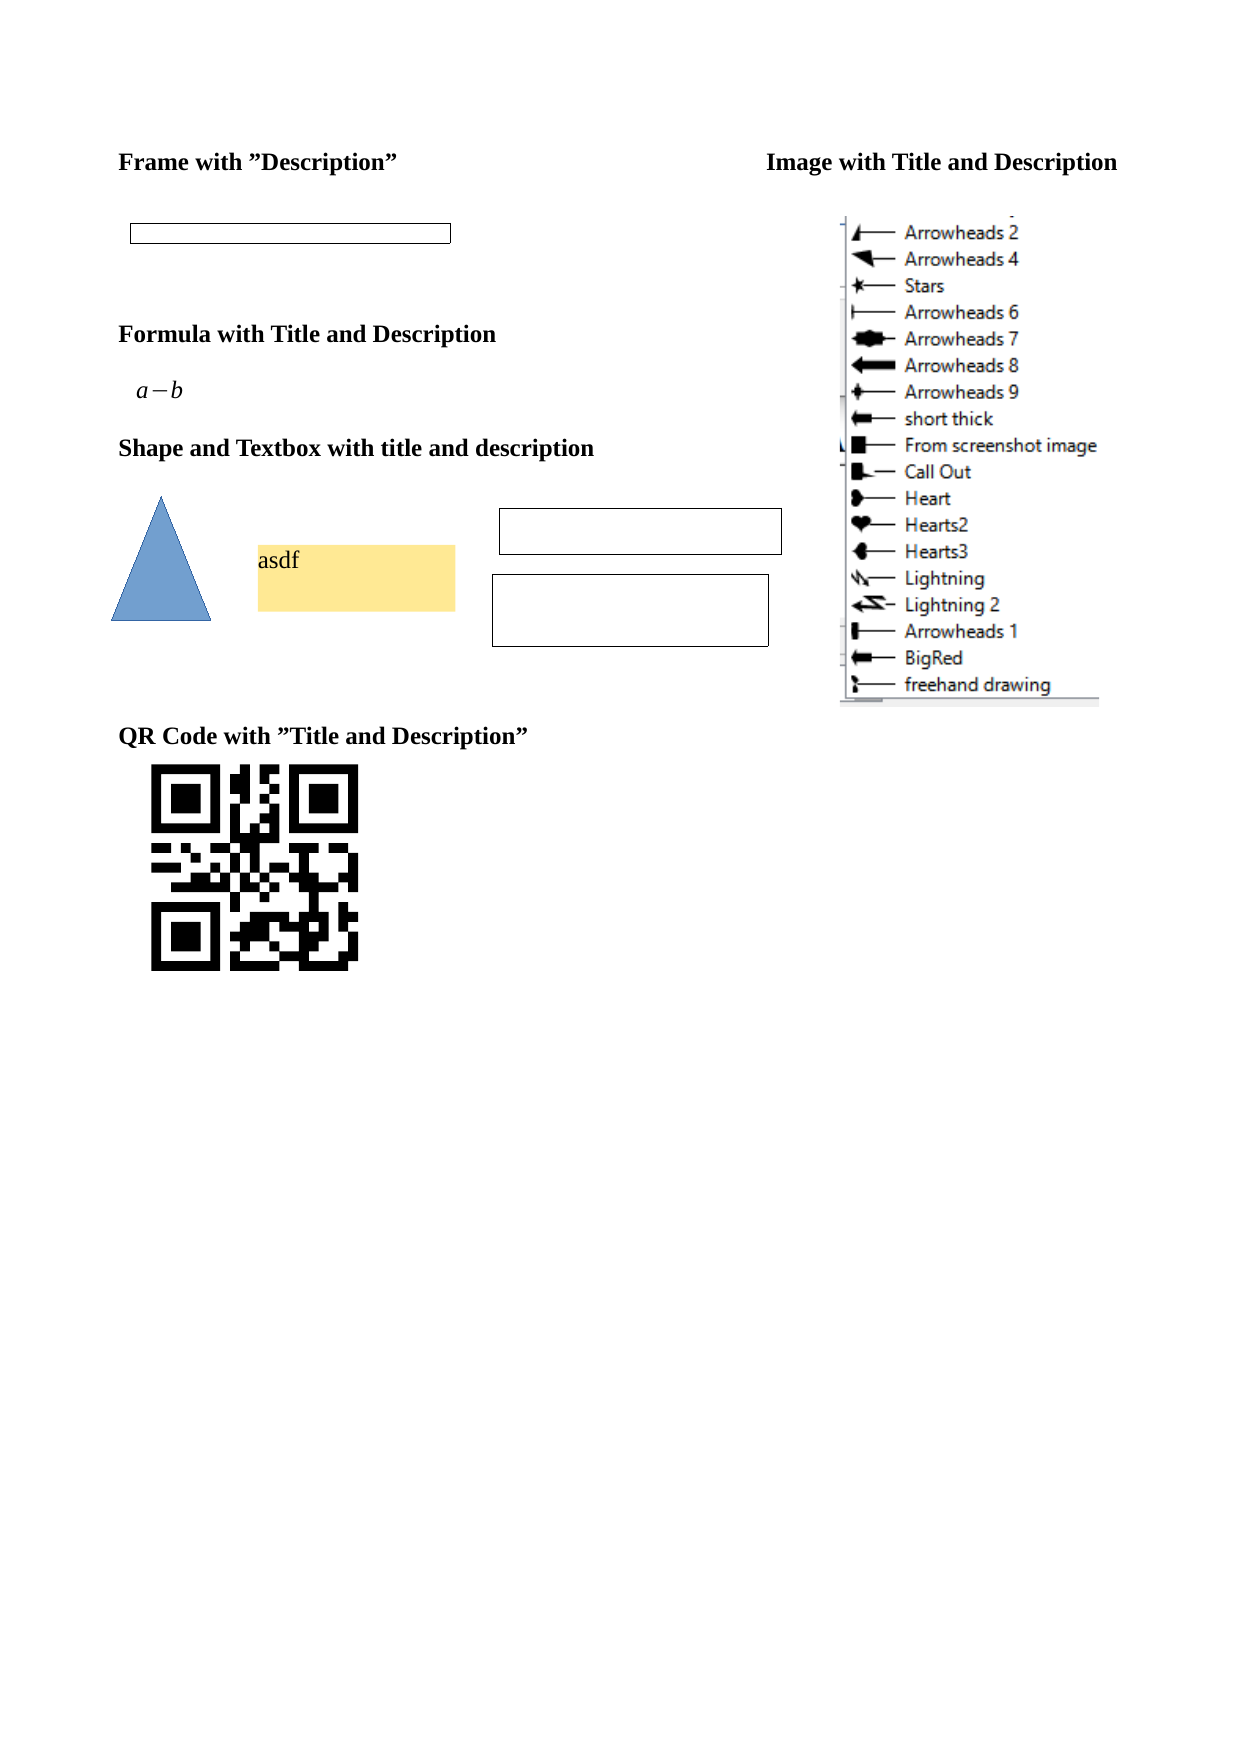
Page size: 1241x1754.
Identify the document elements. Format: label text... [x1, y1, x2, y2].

text QR Code with ”Title and Description” [118, 721, 1122, 749]
text Formula with Title and Description [118, 319, 839, 348]
picture [839, 216, 1100, 707]
text Frame with ”Description” Image with Title and Description [118, 147, 1122, 176]
text Shape and Textbox with title and description [118, 433, 839, 462]
